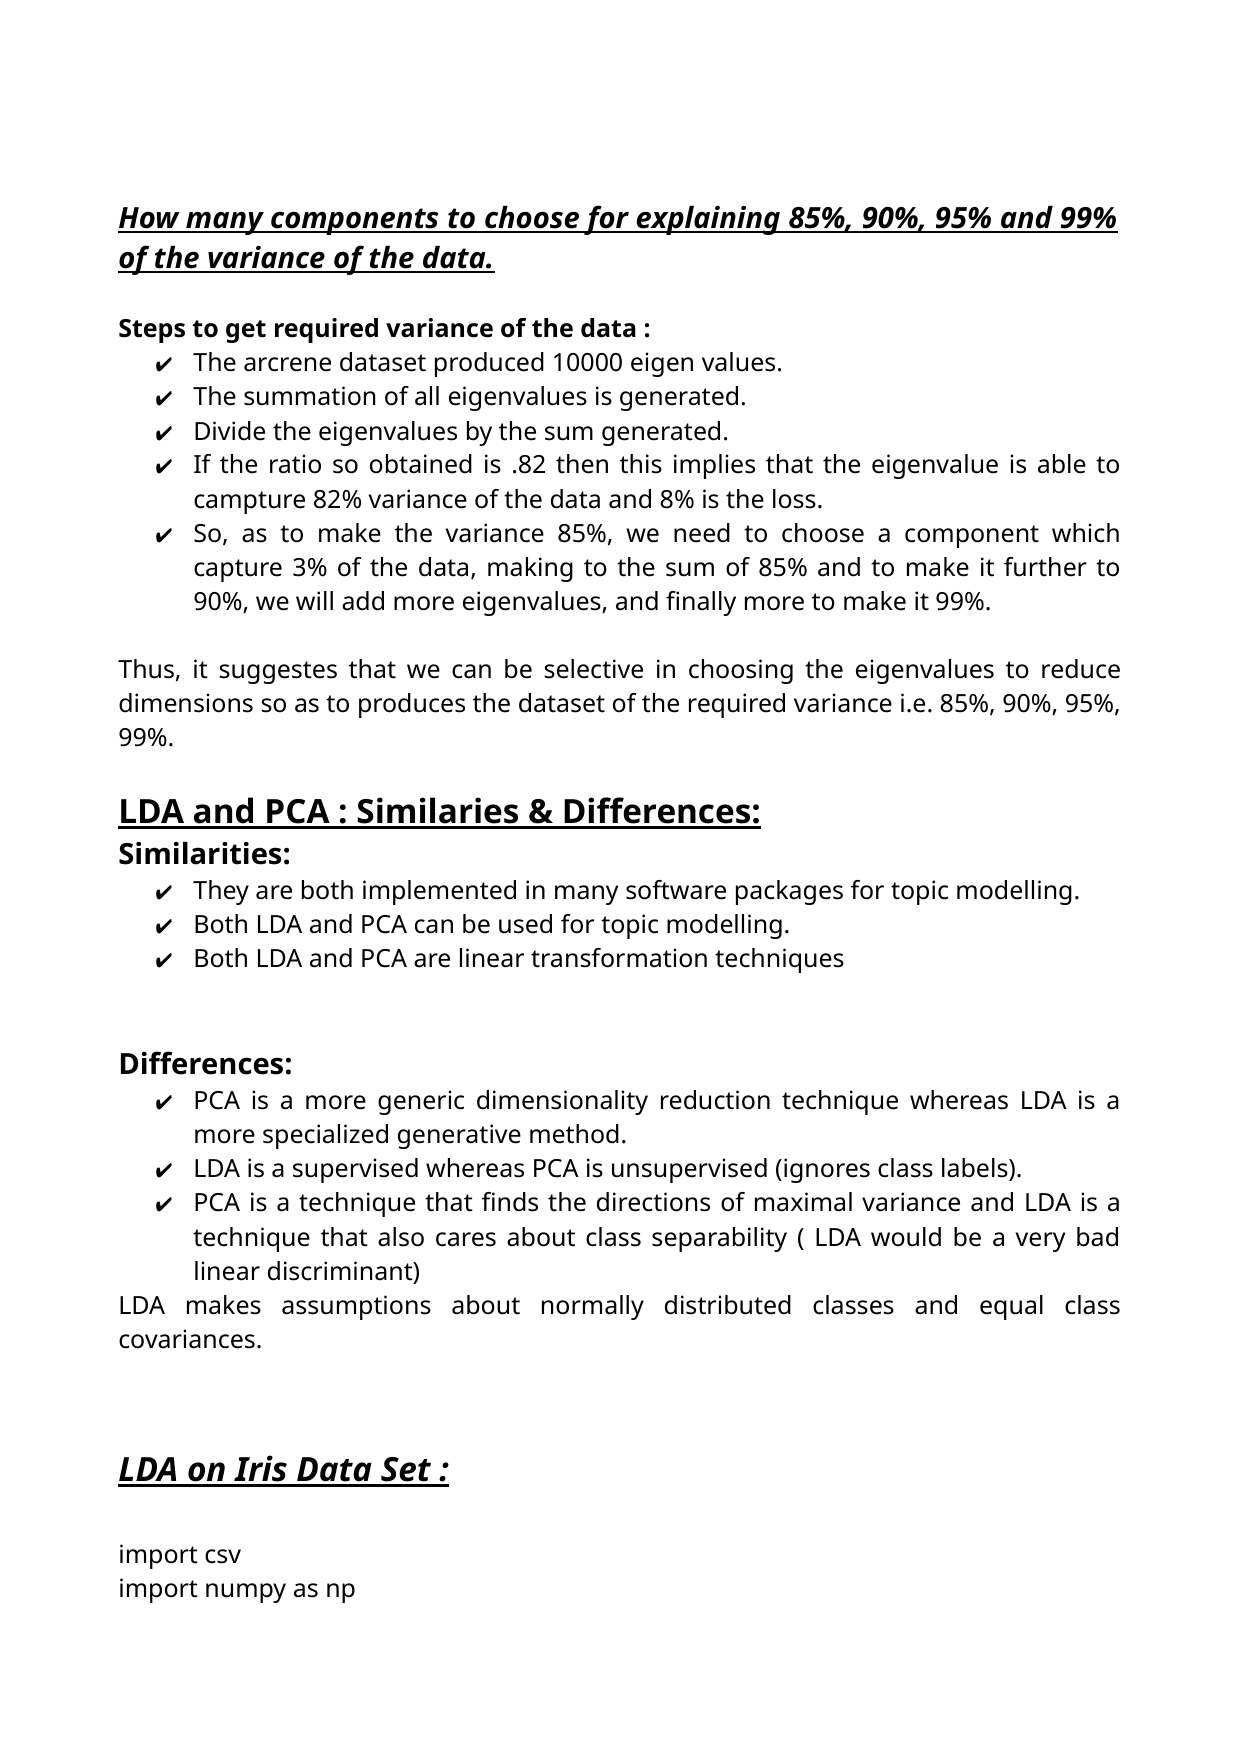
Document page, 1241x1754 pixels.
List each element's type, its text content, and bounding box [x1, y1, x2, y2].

text How many components to choose for explaining 85%, 90%, 95% and 99% of the variance of the data. [118, 197, 1122, 277]
list Divide the eigenvalues by the sum generated. [156, 413, 1122, 447]
text Steps to get required variance of the data : [118, 311, 1122, 345]
list PCA is a more generic dimensionality reduction technique whereas LDA is a more specialized generative method. [156, 1083, 1122, 1151]
text LDA on Iris Data Set : [118, 1446, 1122, 1492]
list So, as to make the variance 85%, we need to choose a component which capture 3% of the data, making to the sum of 85% and to make it further to 90%, we will add more eigenvalues, and finally more to make it 99%. [156, 515, 1122, 617]
list The arcrene dataset produced 10000 eigen values. [156, 345, 1122, 379]
text LDA makes assumptions about normally distributed classes and equal class covariances. [118, 1287, 1122, 1355]
list PCA is a technique that finds the directions of maximal variance and LDA is a technique that also cares about class separability ( LDA would be a very bad linear discriminant) [156, 1185, 1122, 1287]
list LDA is a supervised whereas PCA is unsupervised (ignores class labels). [156, 1151, 1122, 1185]
text Thus, it suggestes that we can be selective in choosing the eigenvalues to reduce dimensions so as to produces the dataset of the required variance i.e. 85%, 90%, 95%, 99%. [118, 652, 1122, 754]
list Both LDA and PCA are linear transformation techniques [156, 941, 1122, 975]
list If the ratio so obtained is .82 then this implies that the eigenvalue is able to campture 82% variance of the data and 8% is the loss. [156, 447, 1122, 515]
text import csv [118, 1537, 1122, 1571]
list Both LDA and PCA can be used for topic modelling. [156, 907, 1122, 941]
list The summation of all eigenvalues is generated. [156, 379, 1122, 413]
text LDA and PCA : Similaries & Differences: [118, 788, 1122, 833]
text import numpy as np [118, 1571, 1122, 1605]
text Differences: [118, 1043, 1122, 1083]
text Similarities: [118, 833, 1122, 873]
list They are both implemented in many software packages for topic modelling. [156, 873, 1122, 907]
